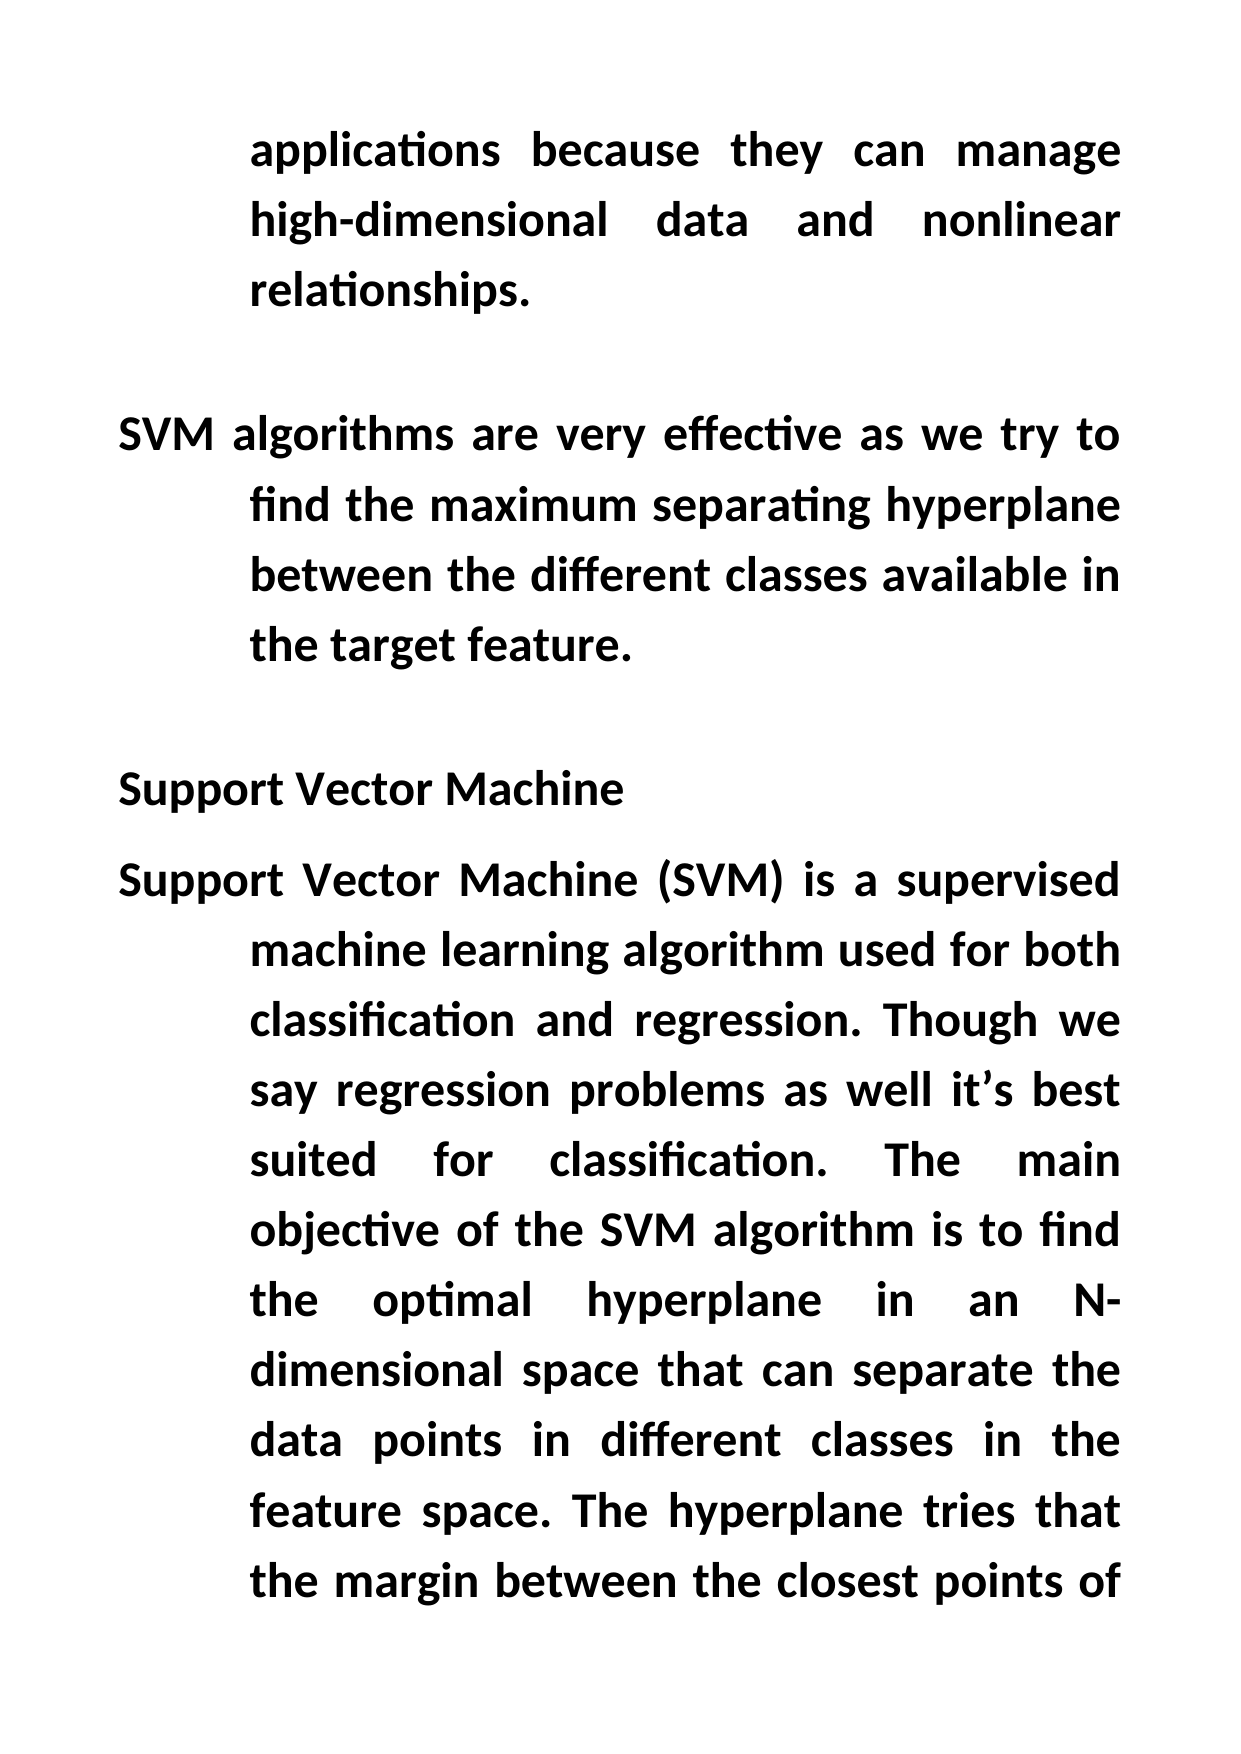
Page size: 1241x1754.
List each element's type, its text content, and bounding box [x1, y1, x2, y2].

text Support Vector Machine (SVM) is a supervised machine learning algorithm used for both classification and regression. Though we say regression problems as well it’s best suited for classification. The main objective of the SVM algorithm is to find the optimal hyperplane in an N-dimensional space that can separate the data points in different classes in the feature space. The hyperplane tries that the margin between the closest points of [118, 847, 1122, 1609]
text Support Vector Machine [118, 757, 1122, 818]
text applications because they can manage high-dimensional data and nonlinear relationships. [118, 118, 1122, 319]
text SVM algorithms are very effective as we try to find the maximum separating hyperplane between the different classes available in the target feature. [118, 402, 1122, 674]
